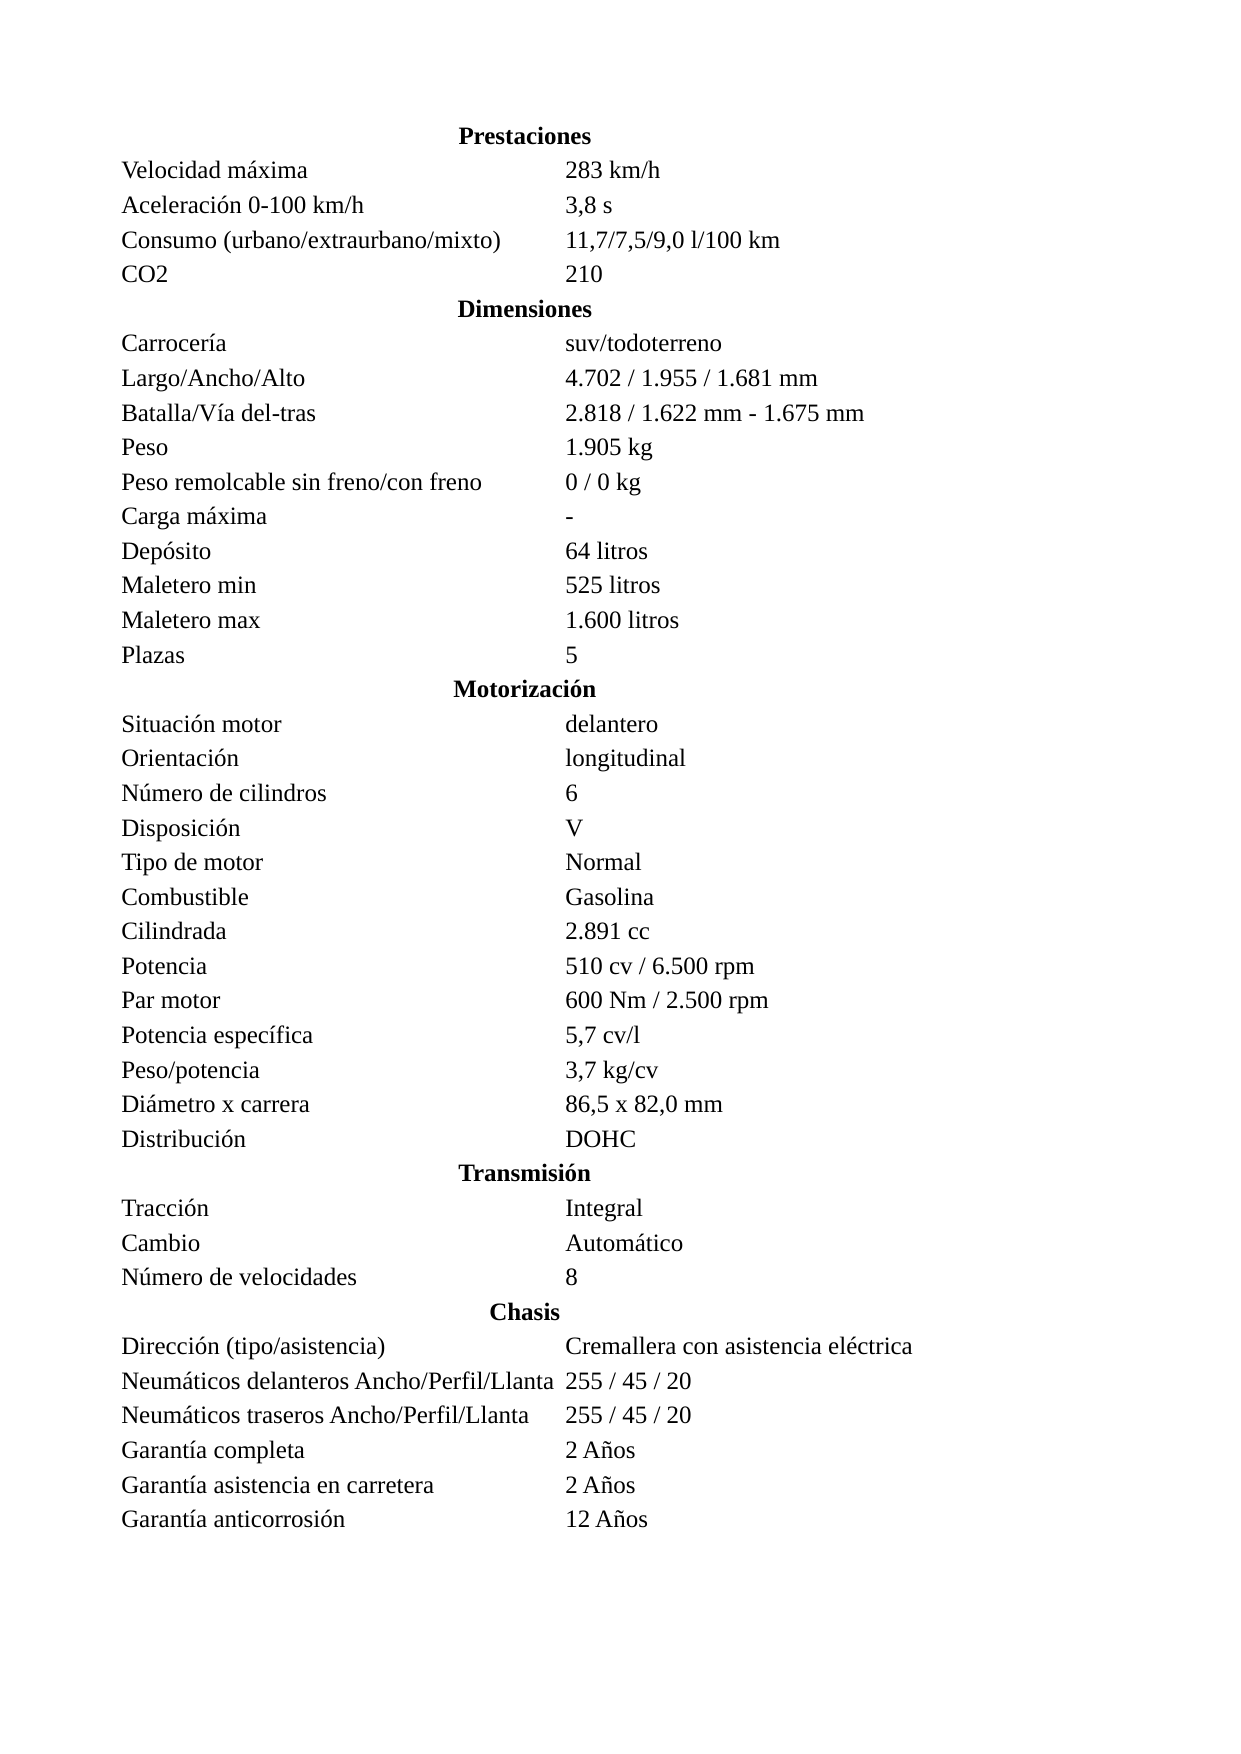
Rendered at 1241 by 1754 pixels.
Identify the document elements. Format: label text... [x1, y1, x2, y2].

table_cell 283 km/h [562, 153, 931, 187]
table_cell 1.600 litros [562, 602, 931, 637]
table_cell Orientación [118, 741, 562, 775]
table_cell 5,7 cv/l [562, 1017, 931, 1052]
table_cell Peso/potencia [118, 1052, 562, 1086]
table_cell 12 Años [562, 1501, 931, 1536]
table_cell Tracción [118, 1190, 562, 1225]
table_cell suv/todoterreno [562, 326, 931, 360]
table_cell 2 Años [562, 1432, 931, 1467]
table_header Prestaciones [118, 118, 931, 153]
table_cell 2.891 cc [562, 914, 931, 948]
table_cell 8 [562, 1259, 931, 1294]
table_cell Número de cilindros [118, 775, 562, 810]
table_cell CO2 [118, 256, 562, 291]
table_cell Maletero min [118, 568, 562, 602]
table_cell 210 [562, 256, 931, 291]
table_cell Automático [562, 1225, 931, 1259]
table_cell Normal [562, 844, 931, 879]
table_cell Maletero max [118, 602, 562, 637]
table_cell Dirección (tipo/asistencia) [118, 1329, 562, 1363]
table_cell 6 [562, 775, 931, 810]
table_cell 525 litros [562, 568, 931, 602]
table_cell 5 [562, 637, 931, 671]
table_cell Número de velocidades [118, 1259, 562, 1294]
table_cell Distribución [118, 1121, 562, 1156]
table_cell Carga máxima [118, 499, 562, 533]
table_cell Combustible [118, 879, 562, 913]
table_cell 3,7 kg/cv [562, 1052, 931, 1086]
table_cell Potencia [118, 948, 562, 983]
table_cell Tipo de motor [118, 844, 562, 879]
table_cell Neumáticos traseros Ancho/Perfil/Llanta [118, 1398, 562, 1432]
table_cell Garantía asistencia en carretera [118, 1467, 562, 1501]
table_cell longitudinal [562, 741, 931, 775]
table_cell Integral [562, 1190, 931, 1225]
table_cell Aceleración 0-100 km/h [118, 187, 562, 222]
table_cell delantero [562, 706, 931, 741]
table_cell Cilindrada [118, 914, 562, 948]
table_cell 11,7/7,5/9,0 l/100 km [562, 222, 931, 256]
table_cell 2 Años [562, 1467, 931, 1501]
table_cell Dimensiones [118, 291, 931, 326]
table_cell 64 litros [562, 533, 931, 568]
table_cell Potencia específica [118, 1017, 562, 1052]
table_cell Garantía anticorrosión [118, 1501, 562, 1536]
table_cell Plazas [118, 637, 562, 671]
table_cell Cambio [118, 1225, 562, 1259]
table_cell Motorización [118, 671, 931, 706]
table_cell 2.818 / 1.622 mm - 1.675 mm [562, 395, 931, 429]
table_cell Disposición [118, 810, 562, 844]
table_cell Transmisión [118, 1156, 931, 1190]
table_cell DOHC [562, 1121, 931, 1156]
table_cell 510 cv / 6.500 rpm [562, 948, 931, 983]
table_cell Largo/Ancho/Alto [118, 360, 562, 395]
table_cell 255 / 45 / 20 [562, 1363, 931, 1398]
table_cell 255 / 45 / 20 [562, 1398, 931, 1432]
table_cell Depósito [118, 533, 562, 568]
table_cell 86,5 x 82,0 mm [562, 1086, 931, 1121]
table_cell Velocidad máxima [118, 153, 562, 187]
table_cell 3,8 s [562, 187, 931, 222]
table_cell Cremallera con asistencia eléctrica [562, 1329, 931, 1363]
table_cell Gasolina [562, 879, 931, 913]
table_cell - [562, 499, 931, 533]
table_cell Garantía completa [118, 1432, 562, 1467]
table_cell Consumo (urbano/extraurbano/mixto) [118, 222, 562, 256]
table_cell Situación motor [118, 706, 562, 741]
table_cell V [562, 810, 931, 844]
table_cell Peso remolcable sin freno/con freno [118, 464, 562, 498]
table_cell 4.702 / 1.955 / 1.681 mm [562, 360, 931, 395]
table_cell Diámetro x carrera [118, 1086, 562, 1121]
table_cell 0 / 0 kg [562, 464, 931, 498]
table_cell Par motor [118, 983, 562, 1017]
table_cell Neumáticos delanteros Ancho/Perfil/Llanta [118, 1363, 562, 1398]
table_cell Carrocería [118, 326, 562, 360]
table_cell 1.905 kg [562, 429, 931, 464]
table_cell 600 Nm / 2.500 rpm [562, 983, 931, 1017]
table_cell Chasis [118, 1294, 931, 1328]
table_cell Batalla/Vía del-tras [118, 395, 562, 429]
table_cell Peso [118, 429, 562, 464]
